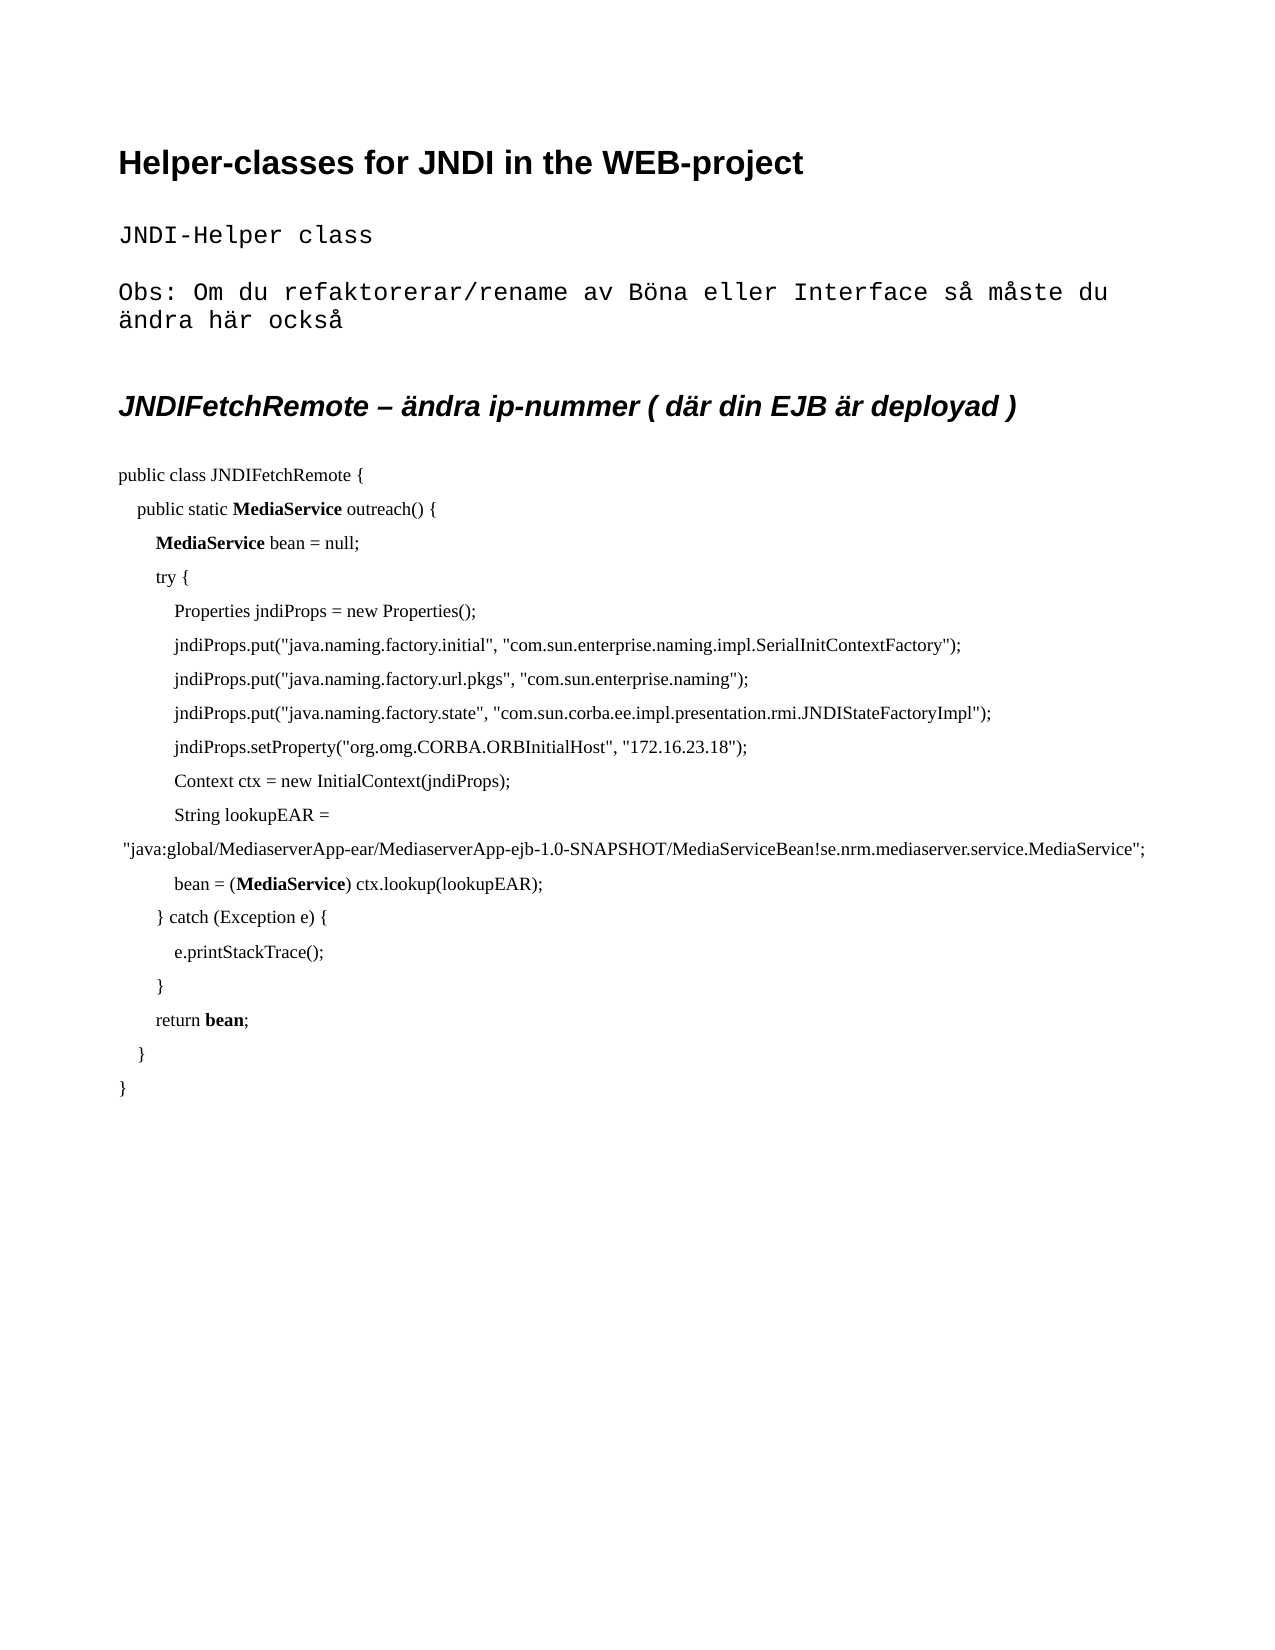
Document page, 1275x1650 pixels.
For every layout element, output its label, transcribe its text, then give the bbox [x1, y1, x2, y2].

text Context ctx = new InitialContext(jndiProps); [118, 770, 1157, 792]
text public class JNDIFetchRemote { [118, 464, 1157, 485]
text try { [118, 566, 1157, 587]
text jndiProps.put("java.naming.factory.state", "com.sun.corba.ee.impl.presentation.rmi.JNDIStateFactoryImpl"); [118, 702, 1157, 724]
text jndiProps.setProperty("org.omg.CORBA.ORBInitialHost", "172.16.23.18"); [118, 736, 1157, 758]
subtitle JNDIFetchRemote – ändra ip-nummer ( där din EJB är deployad ) [118, 389, 1157, 423]
text } [118, 1043, 1157, 1064]
text public static MediaService outreach() { [118, 498, 1157, 519]
subtitle Helper-classes for JNDI in the WEB-project [118, 143, 1157, 182]
text Obs: Om du refaktorerar/rename av Böna eller Interface så måste du ändra här också [118, 279, 1157, 336]
text jndiProps.put("java.naming.factory.url.pkgs", "com.sun.enterprise.naming"); [118, 668, 1157, 689]
text } [118, 1077, 1157, 1098]
text } catch (Exception e) { [118, 906, 1157, 928]
text "java:global/MediaserverApp-ear/MediaserverApp-ejb-1.0-SNAPSHOT/MediaServiceBean!se.nrm.mediaserver.service.MediaService"; [118, 838, 1157, 860]
text e.printStackTrace(); [118, 941, 1157, 962]
text MediaService bean = null; [118, 532, 1157, 553]
text } [118, 974, 1157, 996]
text JNDI-Helper class [118, 223, 1157, 251]
text bean = (MediaService) ctx.lookup(lookupEAR); [118, 872, 1157, 894]
text Properties jndiProps = new Properties(); [118, 600, 1157, 621]
text String lookupEAR = [118, 804, 1157, 826]
text return bean; [118, 1009, 1157, 1030]
text jndiProps.put("java.naming.factory.initial", "com.sun.enterprise.naming.impl.SerialInitContextFactory"); [118, 634, 1157, 656]
